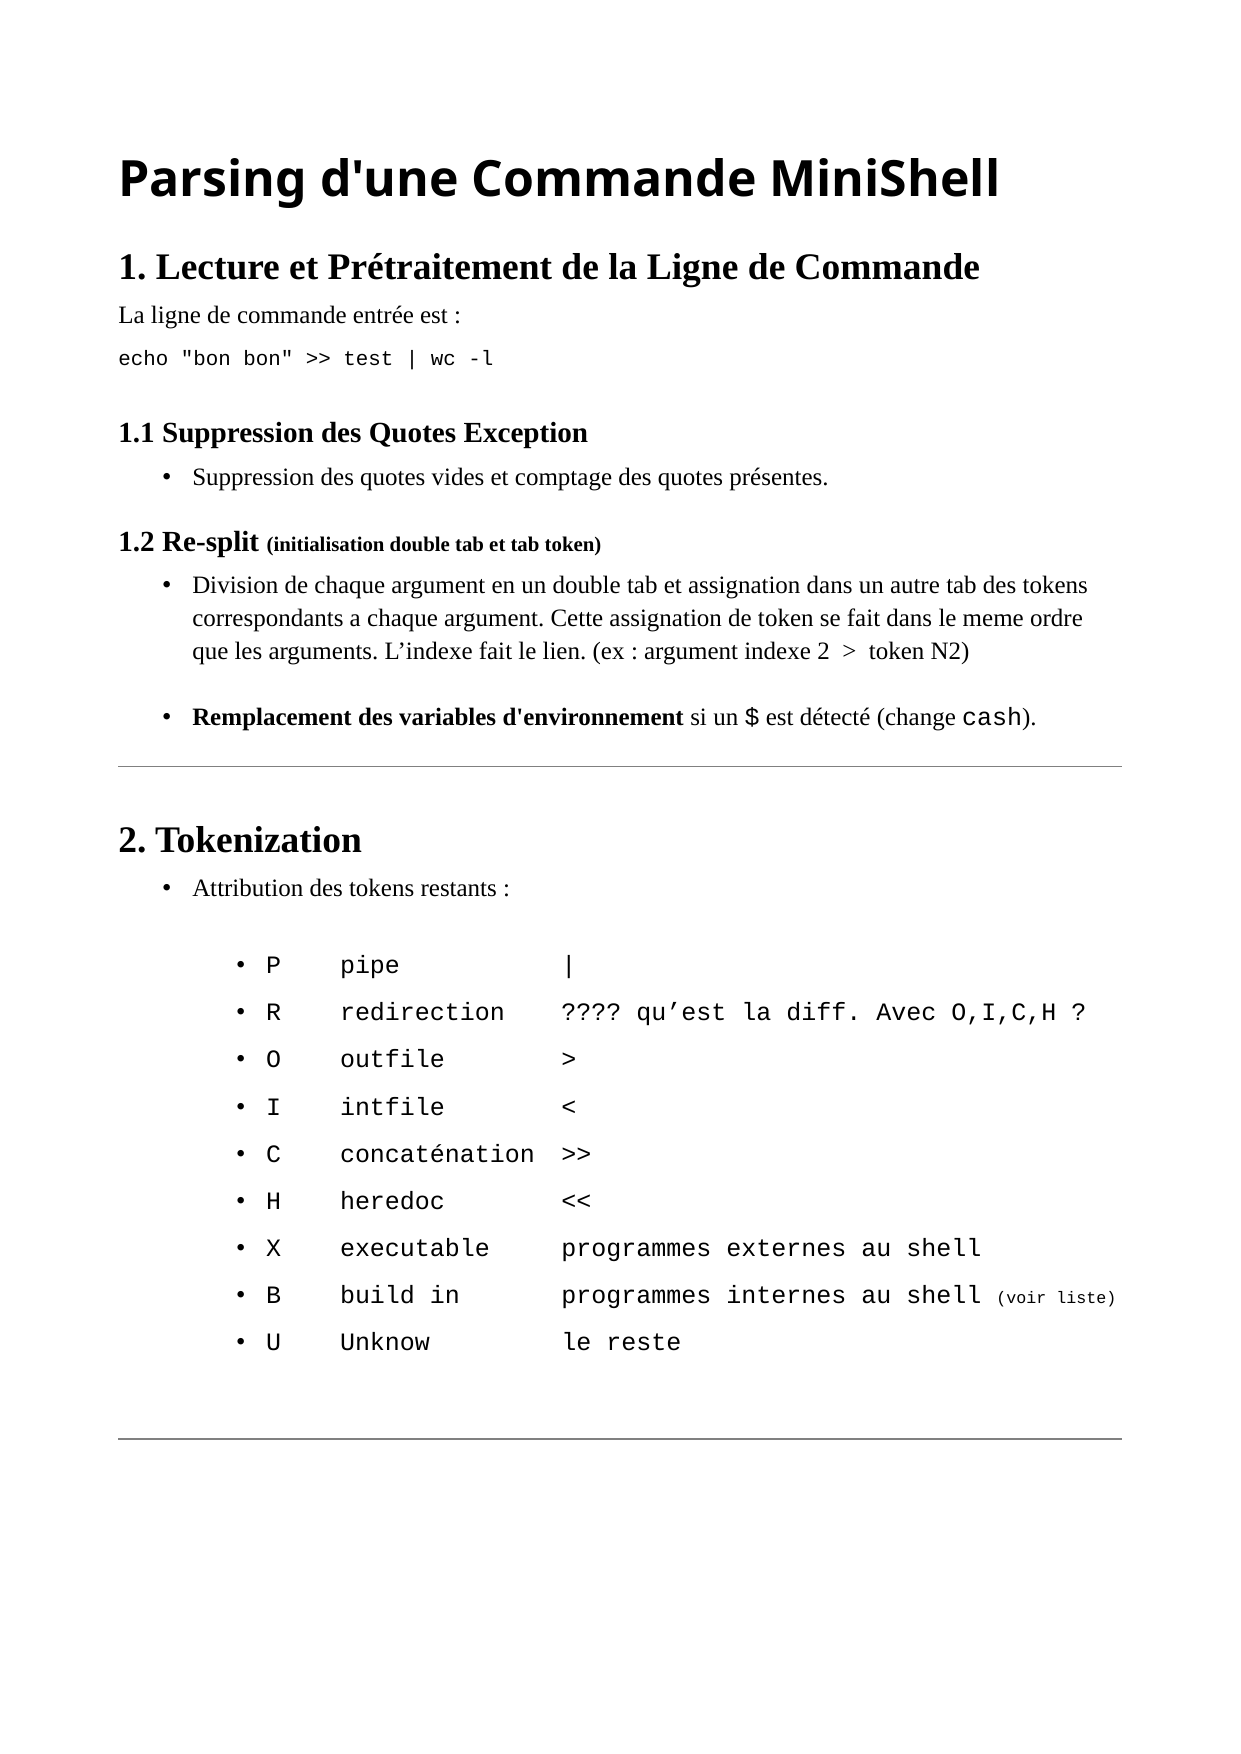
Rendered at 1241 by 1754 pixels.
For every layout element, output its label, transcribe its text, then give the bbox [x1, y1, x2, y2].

list O outfile > [236, 1047, 1122, 1075]
subtitle 1. Lecture et Prétraitement de la Ligne de Commande [118, 244, 1122, 288]
list X executable programmes externes au shell [236, 1235, 1122, 1264]
text La ligne de commande entrée est : [118, 300, 1122, 329]
list Attribution des tokens restants : [162, 873, 1122, 901]
list C concaténation >> [236, 1141, 1122, 1169]
subtitle Parsing d'une Commande MiniShell [118, 143, 1122, 211]
list Division de chaque argument en un double tab et assignation dans un autre tab des tokens correspondants a chaque argument. Cette assignation de token se fait dans le meme ordre que les arguments. L’indexe fait le lien. (ex : argument indexe 2 > token N2) [162, 570, 1122, 664]
list Suppression des quotes vides et comptage des quotes présentes. [162, 462, 1122, 490]
list R redirection ???? qu’est la diff. Avec O,I,C,H ? [236, 1000, 1122, 1028]
list Remplacement des variables d'environnement si un $ est détecté (change cash). [162, 702, 1122, 733]
list U Unknow le reste [236, 1329, 1122, 1358]
subtitle 1.2 Re-split (initialisation double tab et tab token) [118, 524, 1122, 557]
subtitle 1.1 Suppression des Quotes Exception [118, 416, 1122, 449]
list I intfile < [236, 1094, 1122, 1122]
list H heredoc << [236, 1188, 1122, 1217]
subtitle 2. Tokenization [118, 817, 1122, 860]
list P pipe | [236, 953, 1122, 981]
list B build in programmes internes au shell (voir liste) [236, 1282, 1122, 1311]
text echo "bon bon" >> test | wc -l [118, 348, 1122, 371]
